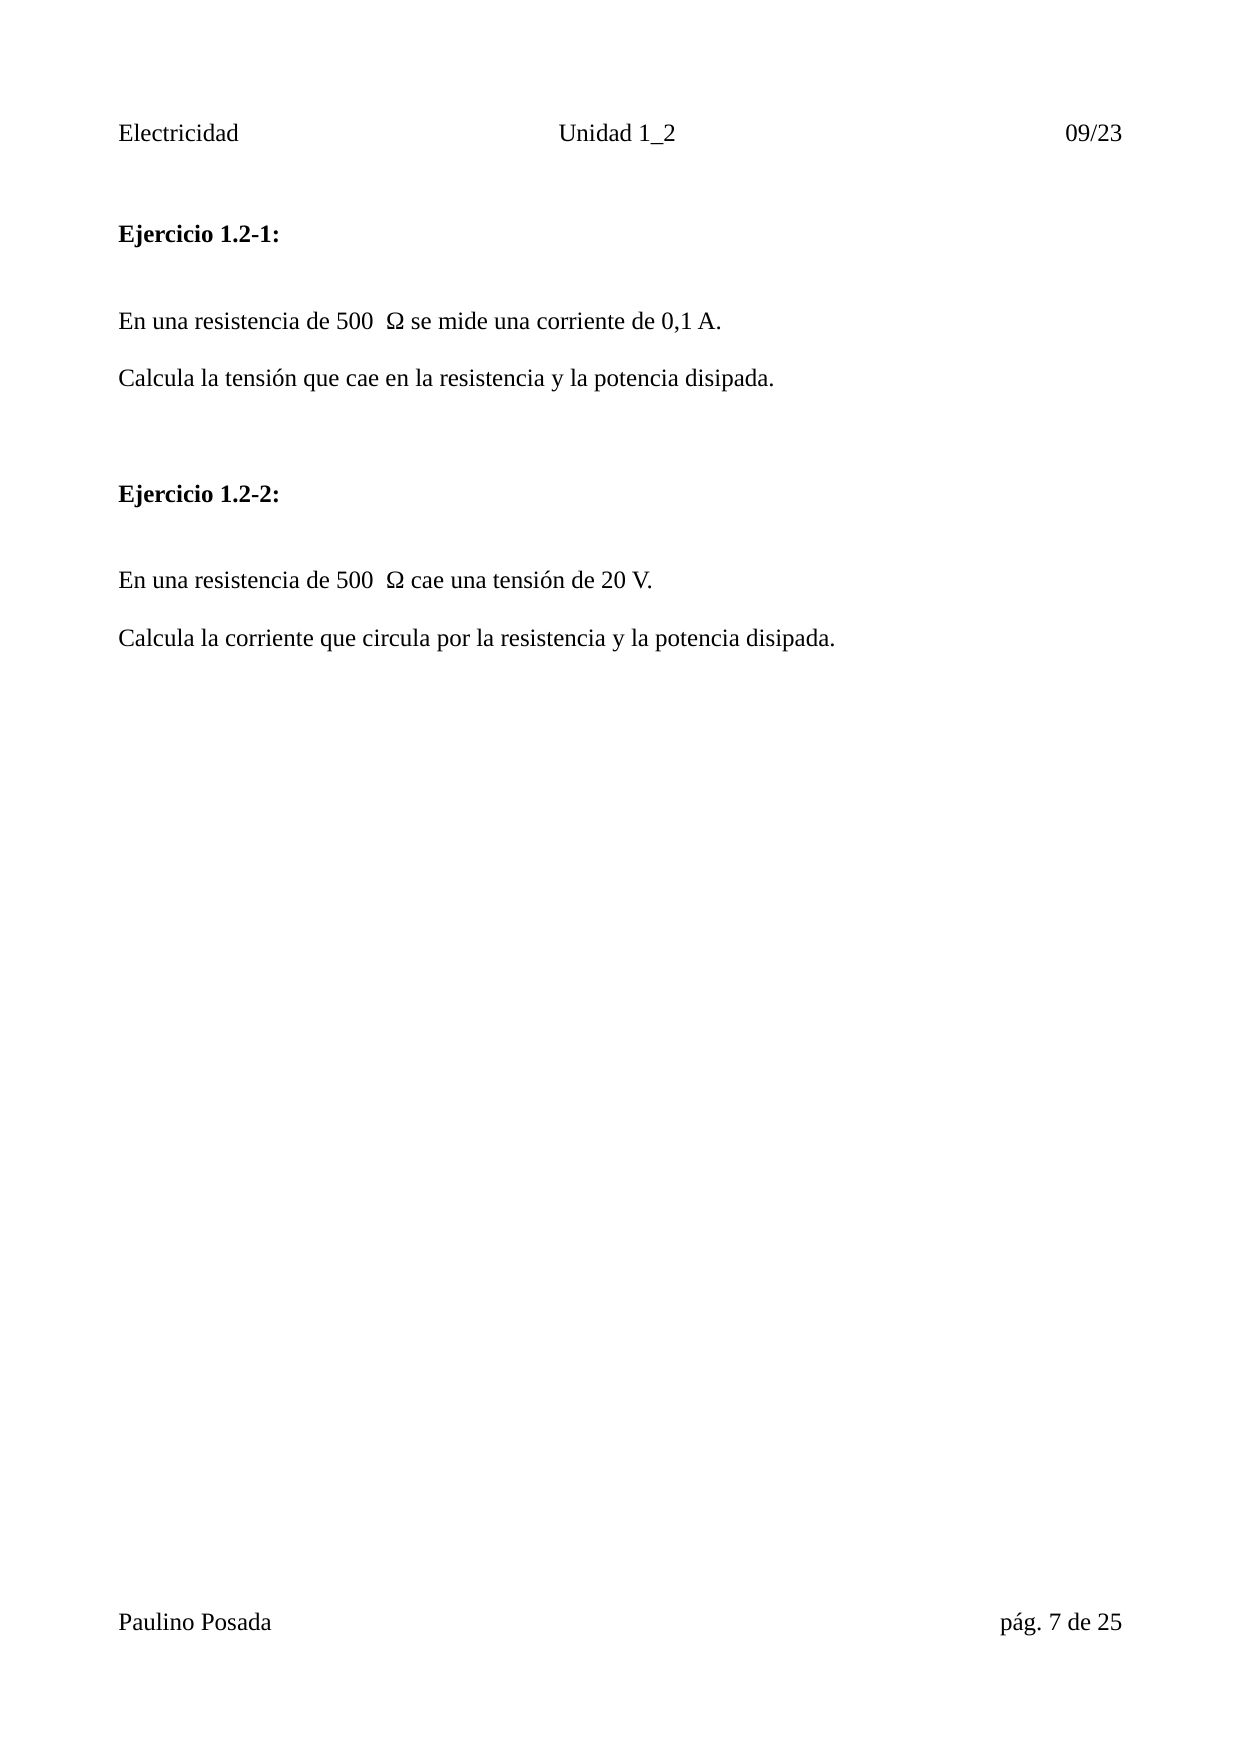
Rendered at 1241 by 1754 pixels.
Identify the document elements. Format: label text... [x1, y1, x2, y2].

text Ejercicio 1.2-2: [118, 479, 1122, 508]
text Calcula la corriente que circula por la resistencia y la potencia disipada. [118, 623, 1122, 652]
text Ejercicio 1.2-1: [118, 219, 1122, 248]
text En una resistencia de 500 Ω se mide una corriente de 0,1 A. [118, 306, 1122, 334]
text Calcula la tensión que cae en la resistencia y la potencia disipada. [118, 363, 1122, 392]
text En una resistencia de 500 Ω cae una tensión de 20 V. [118, 565, 1122, 594]
